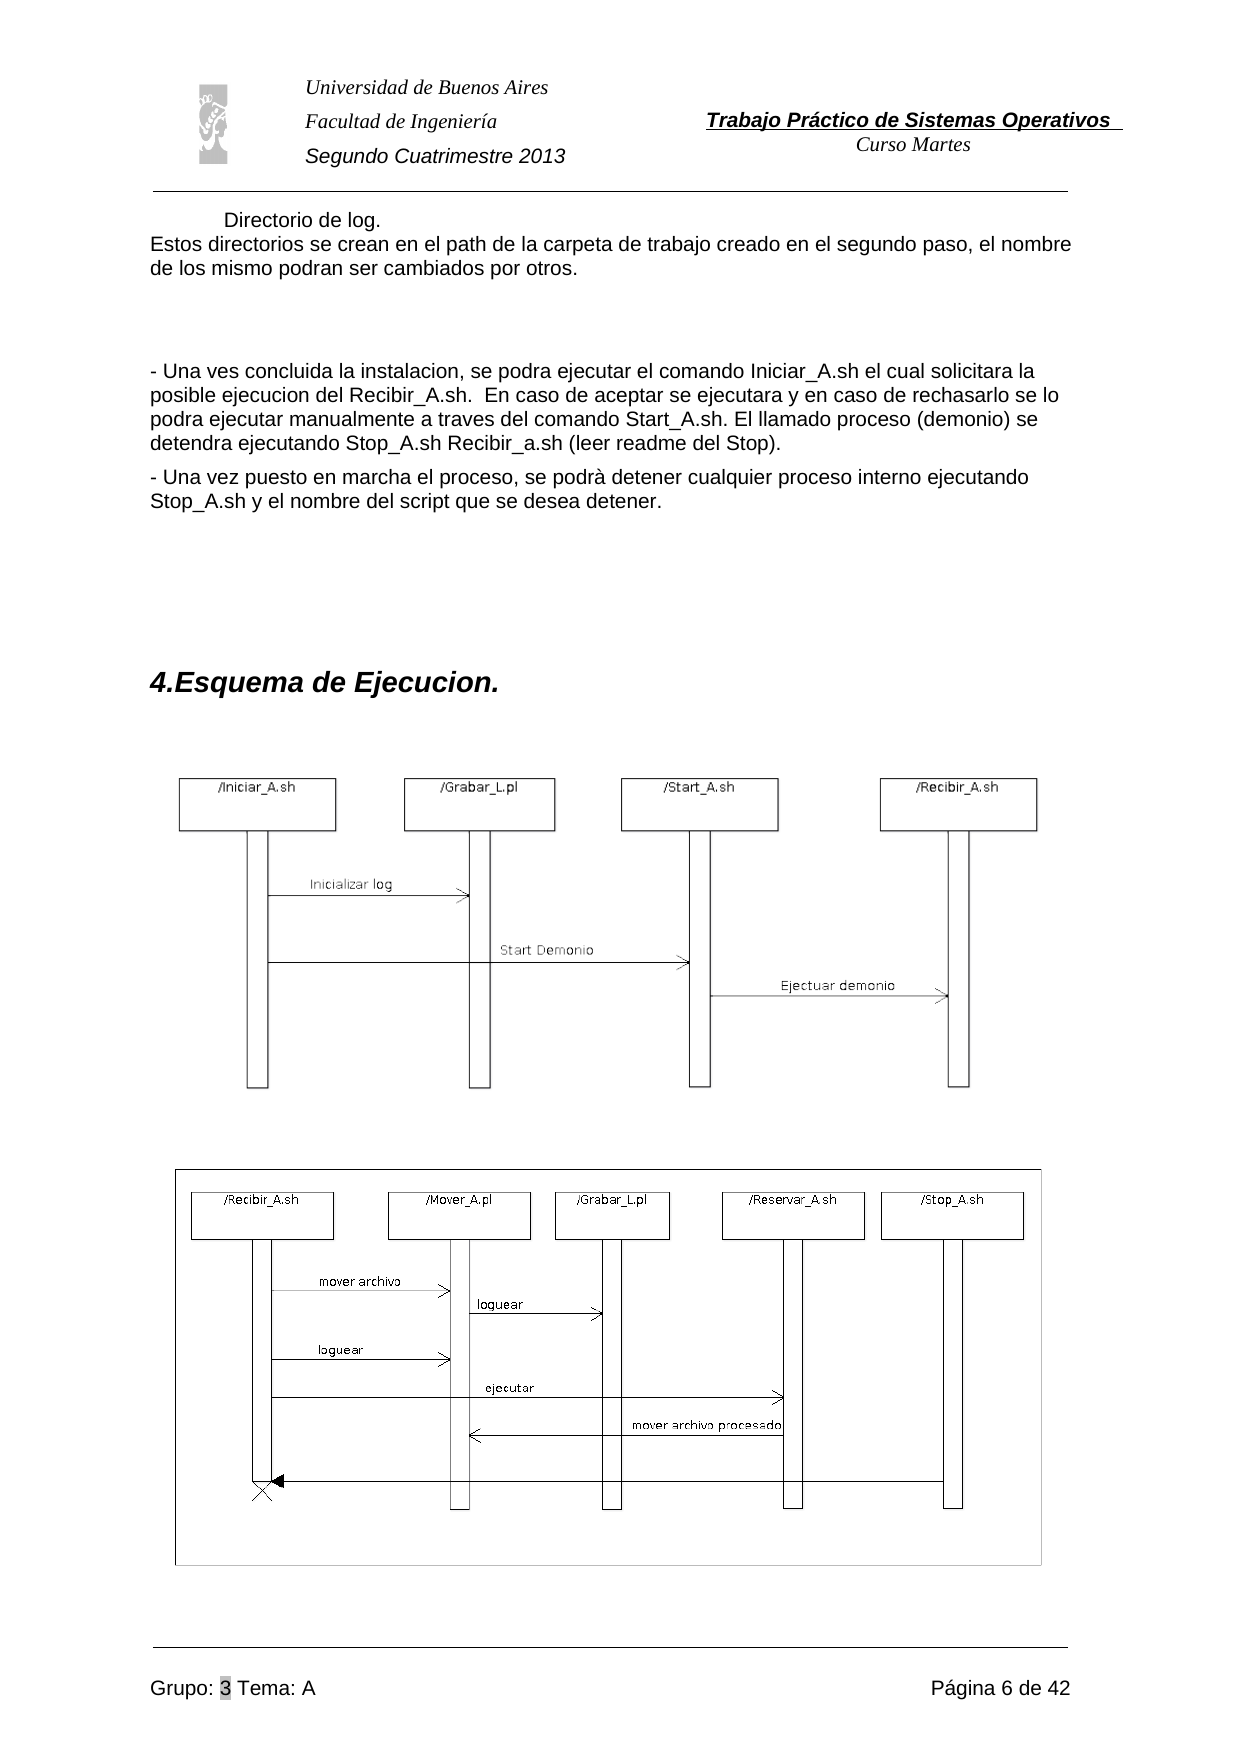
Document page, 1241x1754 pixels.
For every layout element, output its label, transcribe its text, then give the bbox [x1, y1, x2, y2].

picture [137, 753, 1078, 1147]
picture [198, 82, 231, 166]
text - Una vez puesto en marcha el proceso, se podrà detener cualquier proceso interno ejecutando Stop_A.sh y el nombre del script que se desea detener. [150, 465, 1090, 513]
picture [137, 1154, 1078, 1625]
text - Una ves concluida la instalacion, se podra ejecutar el comando Iniciar_A.sh el cual solicitara la posible ejecucion del Recibir_A.sh. En caso de aceptar se ejecutara y en caso de rechasarlo se lo podra ejecutar manualmente a traves del comando Start_A.sh. El llamado proceso (demonio) se detendra ejecutando Stop_A.sh Recibir_a.sh (leer readme del Stop). [150, 359, 1090, 455]
text Directorio de log. Estos directorios se crean en el path de la carpeta de trabajo creado en el segundo paso, el nombre de los mismo podran ser cambiados por otros. [150, 208, 1090, 280]
subtitle 4.Esquema de Ejecucion. [150, 666, 1090, 699]
